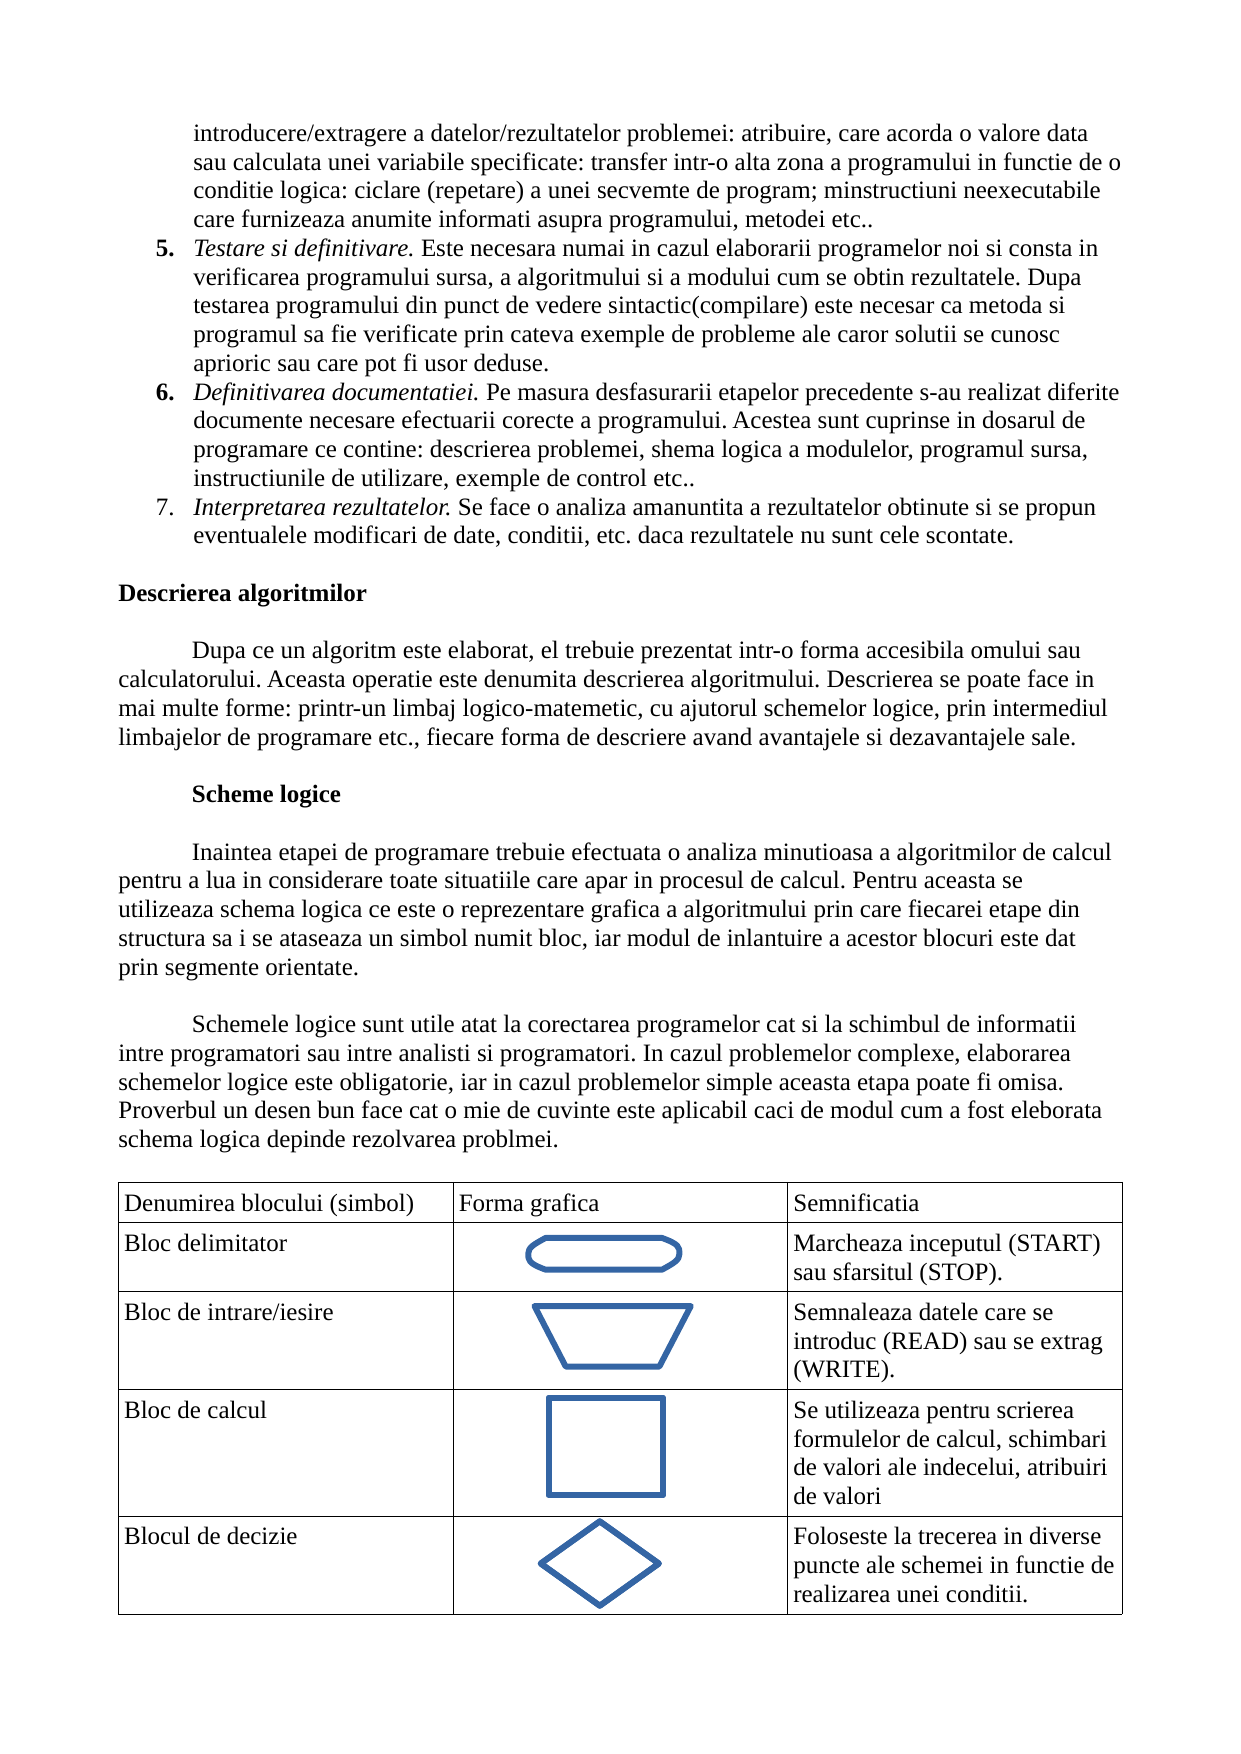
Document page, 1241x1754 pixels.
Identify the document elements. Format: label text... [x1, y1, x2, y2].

table_cell Bloc de calcul [119, 1390, 453, 1516]
table_cell Marcheaza inceputul (START) sau sfarsitul (STOP). [788, 1223, 1122, 1291]
table_cell Semnaleaza datele care se introduc (READ) sau se extrag (WRITE). [788, 1292, 1122, 1389]
table_cell Blocul de decizie [119, 1517, 453, 1613]
table_cell [454, 1292, 787, 1389]
text Dupa ce un algoritm este elaborat, el trebuie prezentat intr-o forma accesibila omului sau calculatorului. Aceasta operatie este denumita descrierea algoritmului. Descrierea se poate face in mai multe forme: printr-un limbaj logico-matemetic, cu ajutorul schemelor logice, prin intermediul limbajelor de programare etc., fiecare forma de descriere avand avantajele si dezavantajele sale. [118, 636, 1122, 751]
table_cell [454, 1517, 787, 1613]
table_cell [454, 1223, 787, 1291]
list introducere/extragere a datelor/rezultatelor problemei: atribuire, care acorda o valore data sau calculata unei variabile specificate: transfer intr-o alta zona a programului in functie de o conditie logica: ciclare (repetare) a unei secvemte de program; minstructiuni neexecutabile care furnizeaza anumite informati asupra programului, metodei etc.. [156, 118, 1122, 233]
text Descrierea algoritmilor [118, 578, 1122, 607]
table_cell [454, 1390, 787, 1516]
table_cell Bloc delimitator [119, 1223, 453, 1291]
table_cell Bloc de intrare/iesire [119, 1292, 453, 1389]
table_cell Se utilizeaza pentru scrierea formulelor de calcul, schimbari de valori ale indecelui, atribuiri de valori [788, 1390, 1122, 1516]
table_header Forma grafica [454, 1183, 787, 1222]
text Scheme logice [118, 779, 1122, 808]
text Inaintea etapei de programare trebuie efectuata o analiza minutioasa a algoritmilor de calcul pentru a lua in considerare toate situatiile care apar in procesul de calcul. Pentru aceasta se utilizeaza schema logica ce este o reprezentare grafica a algoritmului prin care fiecarei etape din structura sa i se ataseaza un simbol numit bloc, iar modul de inlantuire a acestor blocuri este dat prin segmente orientate. [118, 837, 1122, 981]
table_header Denumirea blocului (simbol) [119, 1183, 453, 1222]
table_cell Foloseste la trecerea in diverse puncte ale schemei in functie de realizarea unei conditii. [788, 1517, 1122, 1613]
list Definitivarea documentatiei. Pe masura desfasurarii etapelor precedente s-au realizat diferite documente necesare efectuarii corecte a programului. Acestea sunt cuprinse in dosarul de programare ce contine: descrierea problemei, shema logica a modulelor, programul sursa, instructiunile de utilizare, exemple de control etc.. [156, 377, 1122, 492]
table_header Semnificatia [788, 1183, 1122, 1222]
text Schemele logice sunt utile atat la corectarea programelor cat si la schimbul de informatii intre programatori sau intre analisti si programatori. In cazul problemelor complexe, elaborarea schemelor logice este obligatorie, iar in cazul problemelor simple aceasta etapa poate fi omisa. Proverbul un desen bun face cat o mie de cuvinte este aplicabil caci de modul cum a fost eleborata schema logica depinde rezolvarea problmei. [118, 1009, 1122, 1153]
list Testare si definitivare. Este necesara numai in cazul elaborarii programelor noi si consta in verificarea programului sursa, a algoritmului si a modului cum se obtin rezultatele. Dupa testarea programului din punct de vedere sintactic(compilare) este necesar ca metoda si programul sa fie verificate prin cateva exemple de probleme ale caror solutii se cunosc aprioric sau care pot fi usor deduse. [156, 233, 1122, 377]
list Interpretarea rezultatelor. Se face o analiza amanuntita a rezultatelor obtinute si se propun eventualele modificari de date, conditii, etc. daca rezultatele nu sunt cele scontate. [156, 492, 1122, 549]
